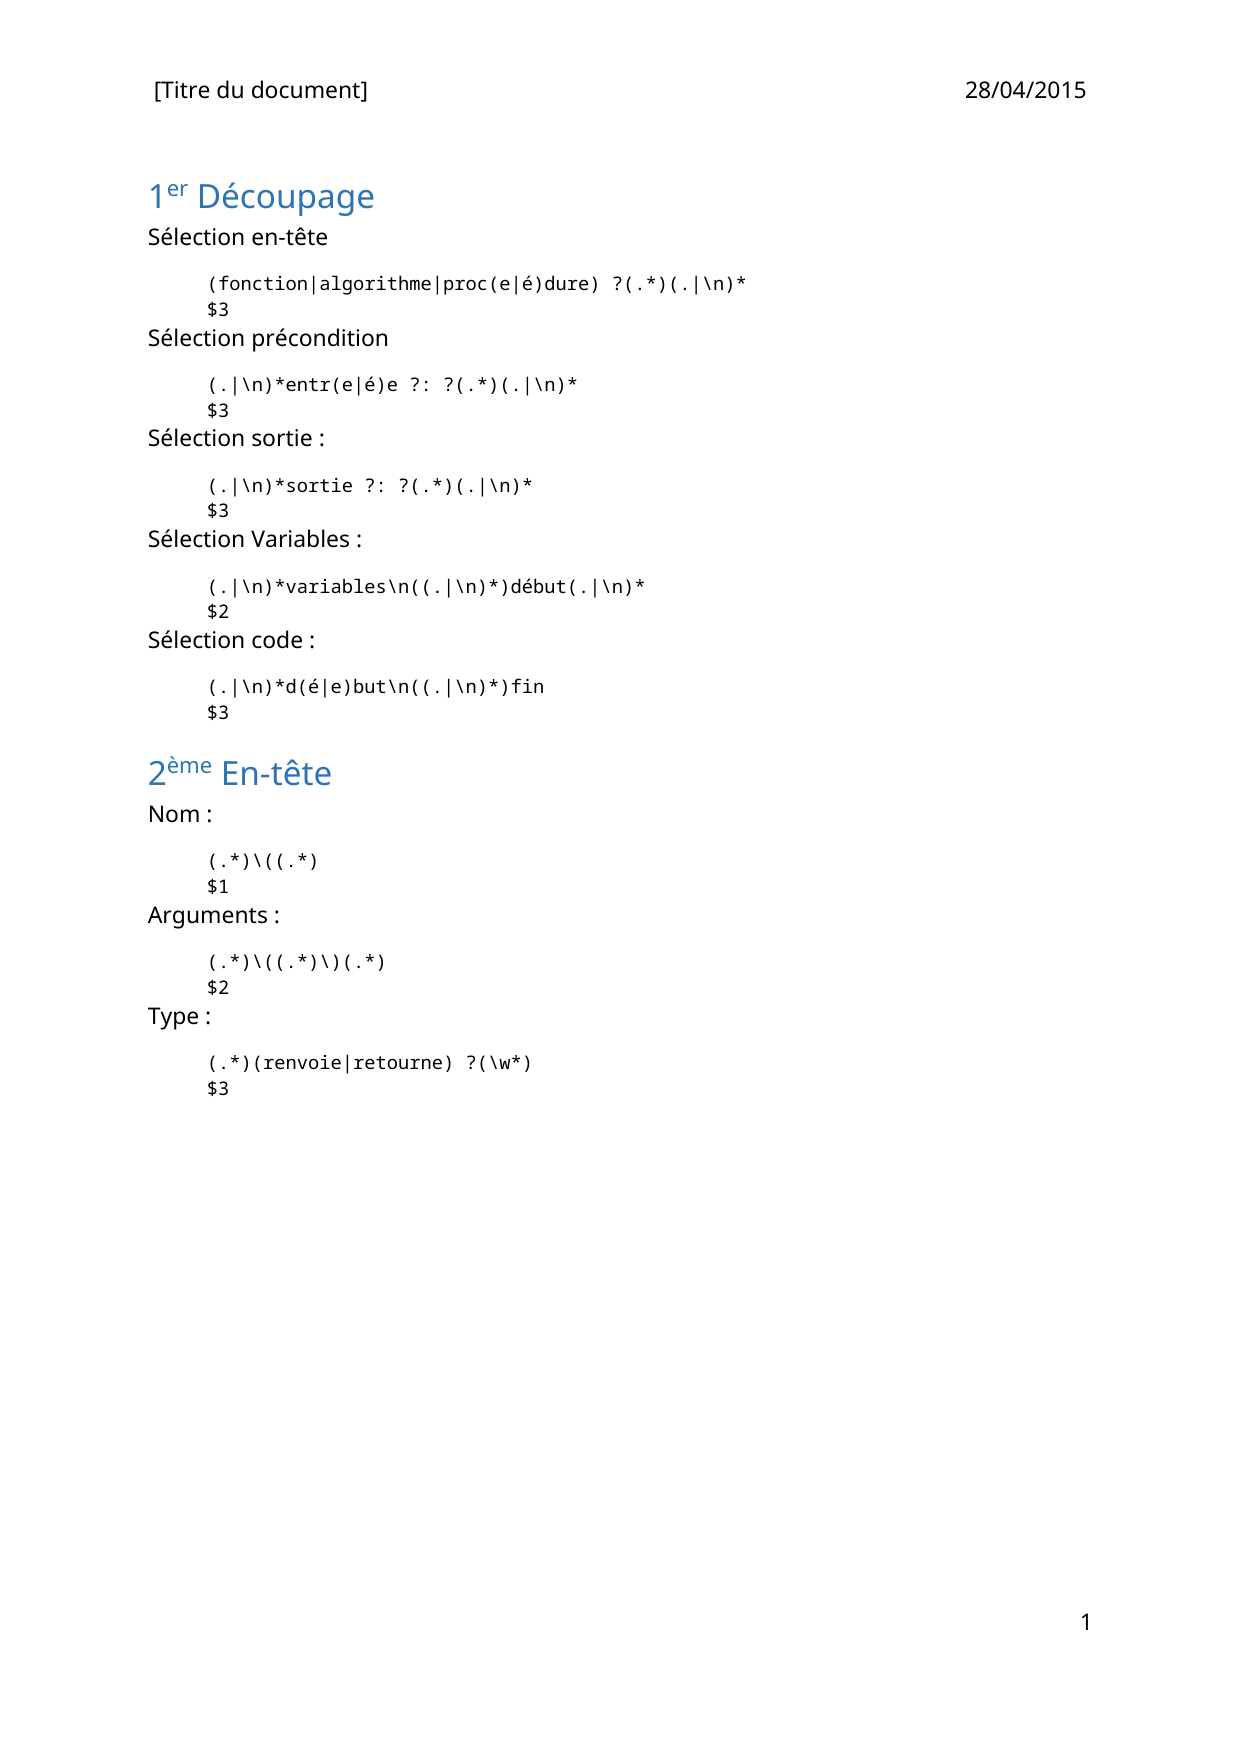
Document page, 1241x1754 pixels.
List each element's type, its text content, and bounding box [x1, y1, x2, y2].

text Sélection en-tête [148, 221, 1093, 252]
text (.|\n)*d(é|e)but\n((.|\n)*)fin [207, 674, 1033, 699]
text Arguments : [148, 899, 1093, 930]
text $3 [207, 699, 1033, 725]
text Nom : [148, 798, 1093, 829]
text $3 [207, 397, 1033, 422]
text (.*)(renvoie|retourne) ?(\w*) [207, 1049, 1033, 1075]
text Type : [148, 1000, 1093, 1031]
text Sélection Variables : [148, 523, 1093, 554]
text (.*)\((.*)\)(.*) [207, 949, 1033, 974]
text (.|\n)*entr(e|é)e ?: ?(.*)(.|\n)* [207, 371, 1033, 397]
text (.*)\((.*) [207, 848, 1033, 873]
text Sélection précondition [148, 322, 1093, 353]
text (fonction|algorithme|proc(e|é)dure) ?(.*)(.|\n)* [207, 271, 1033, 296]
text (.|\n)*sortie ?: ?(.*)(.|\n)* [207, 472, 1033, 498]
text $3 [207, 498, 1033, 523]
text Sélection code : [148, 624, 1093, 655]
subtitle 1er Découpage [148, 173, 1093, 218]
text $3 [207, 296, 1033, 322]
text $3 [207, 1075, 1033, 1101]
text $2 [207, 974, 1033, 1000]
subtitle 2ème En-tête [148, 750, 1093, 795]
text $1 [207, 873, 1033, 899]
text Sélection sortie : [148, 422, 1093, 454]
text (.|\n)*variables\n((.|\n)*)début(.|\n)* [207, 573, 1033, 598]
text $2 [207, 598, 1033, 624]
